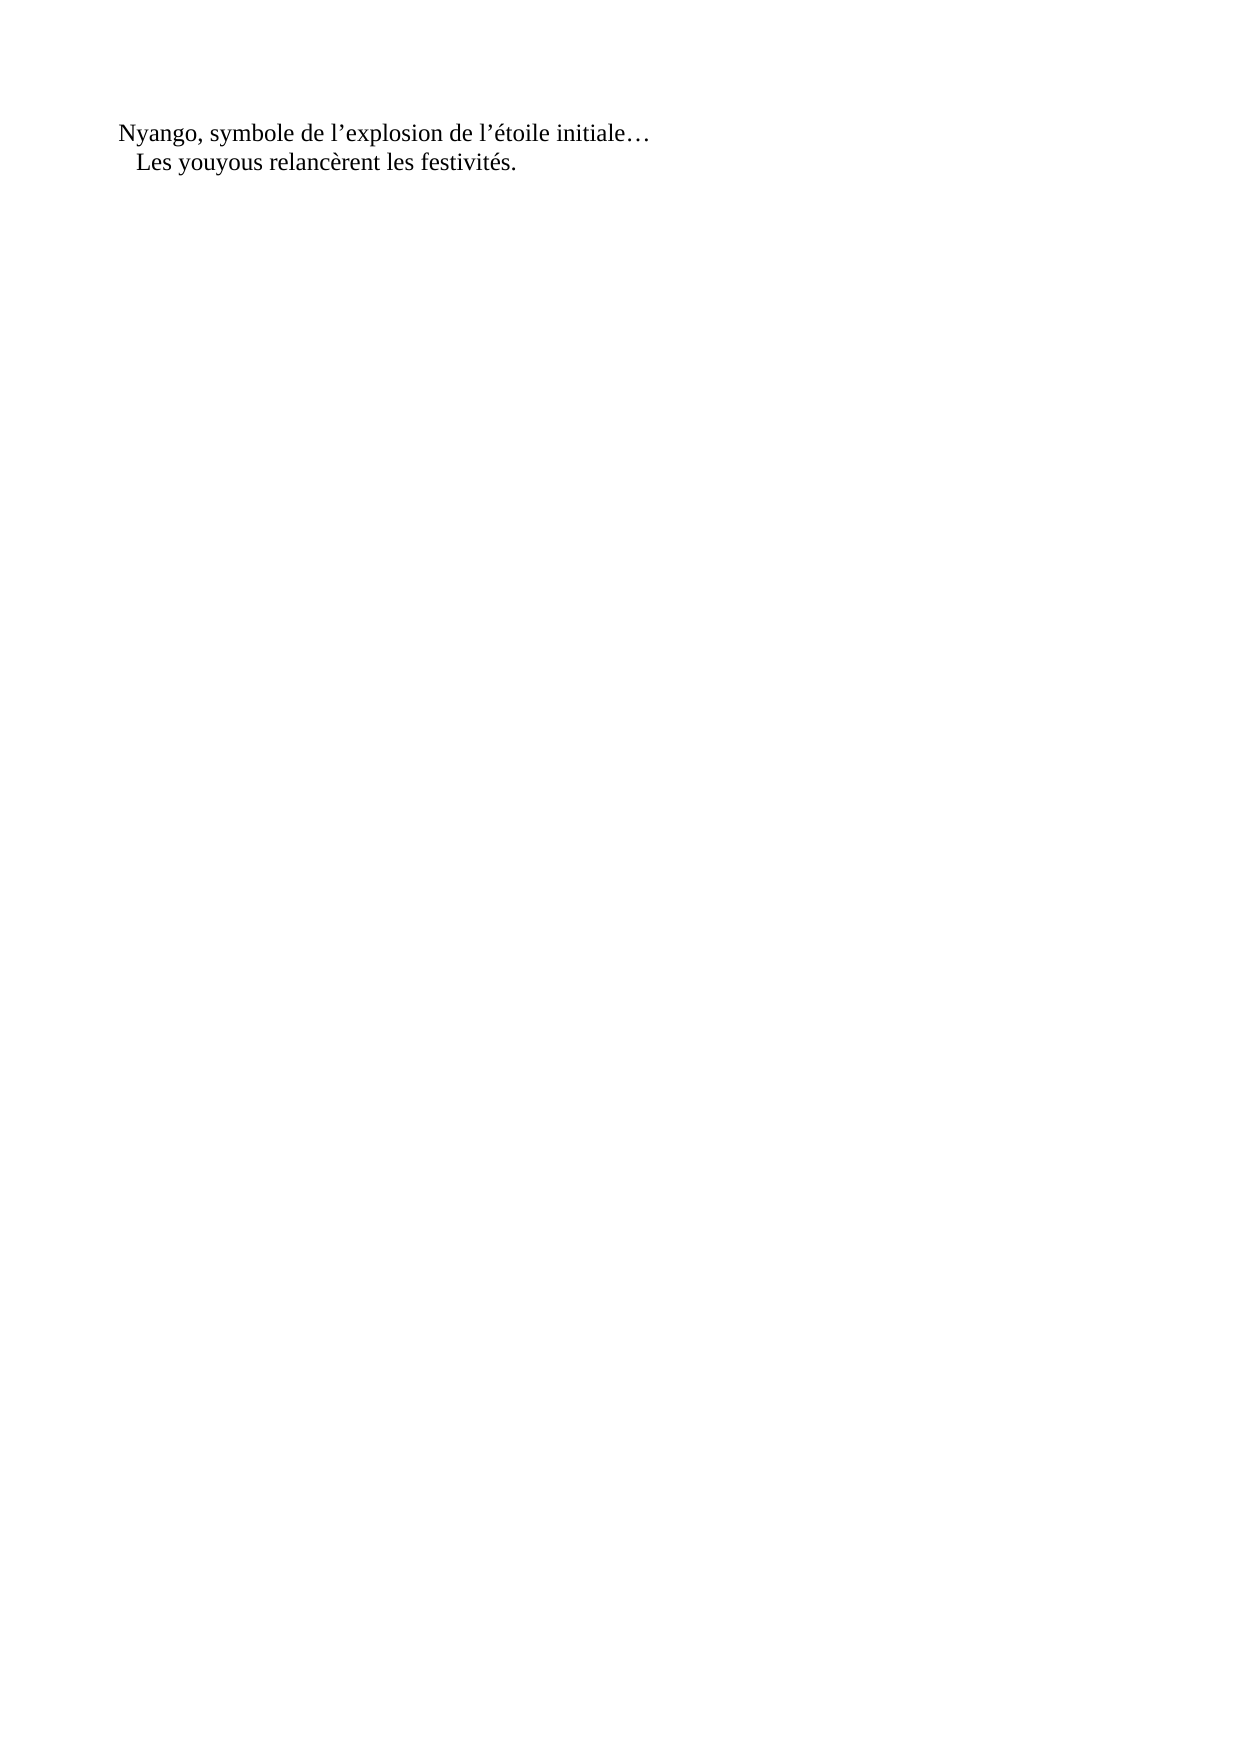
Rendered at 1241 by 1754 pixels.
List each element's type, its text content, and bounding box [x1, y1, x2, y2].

text Les youyous relancèrent les festivités. [118, 147, 1122, 176]
text Nyango, symbole de l’explosion de l’étoile initiale… [118, 118, 1122, 147]
